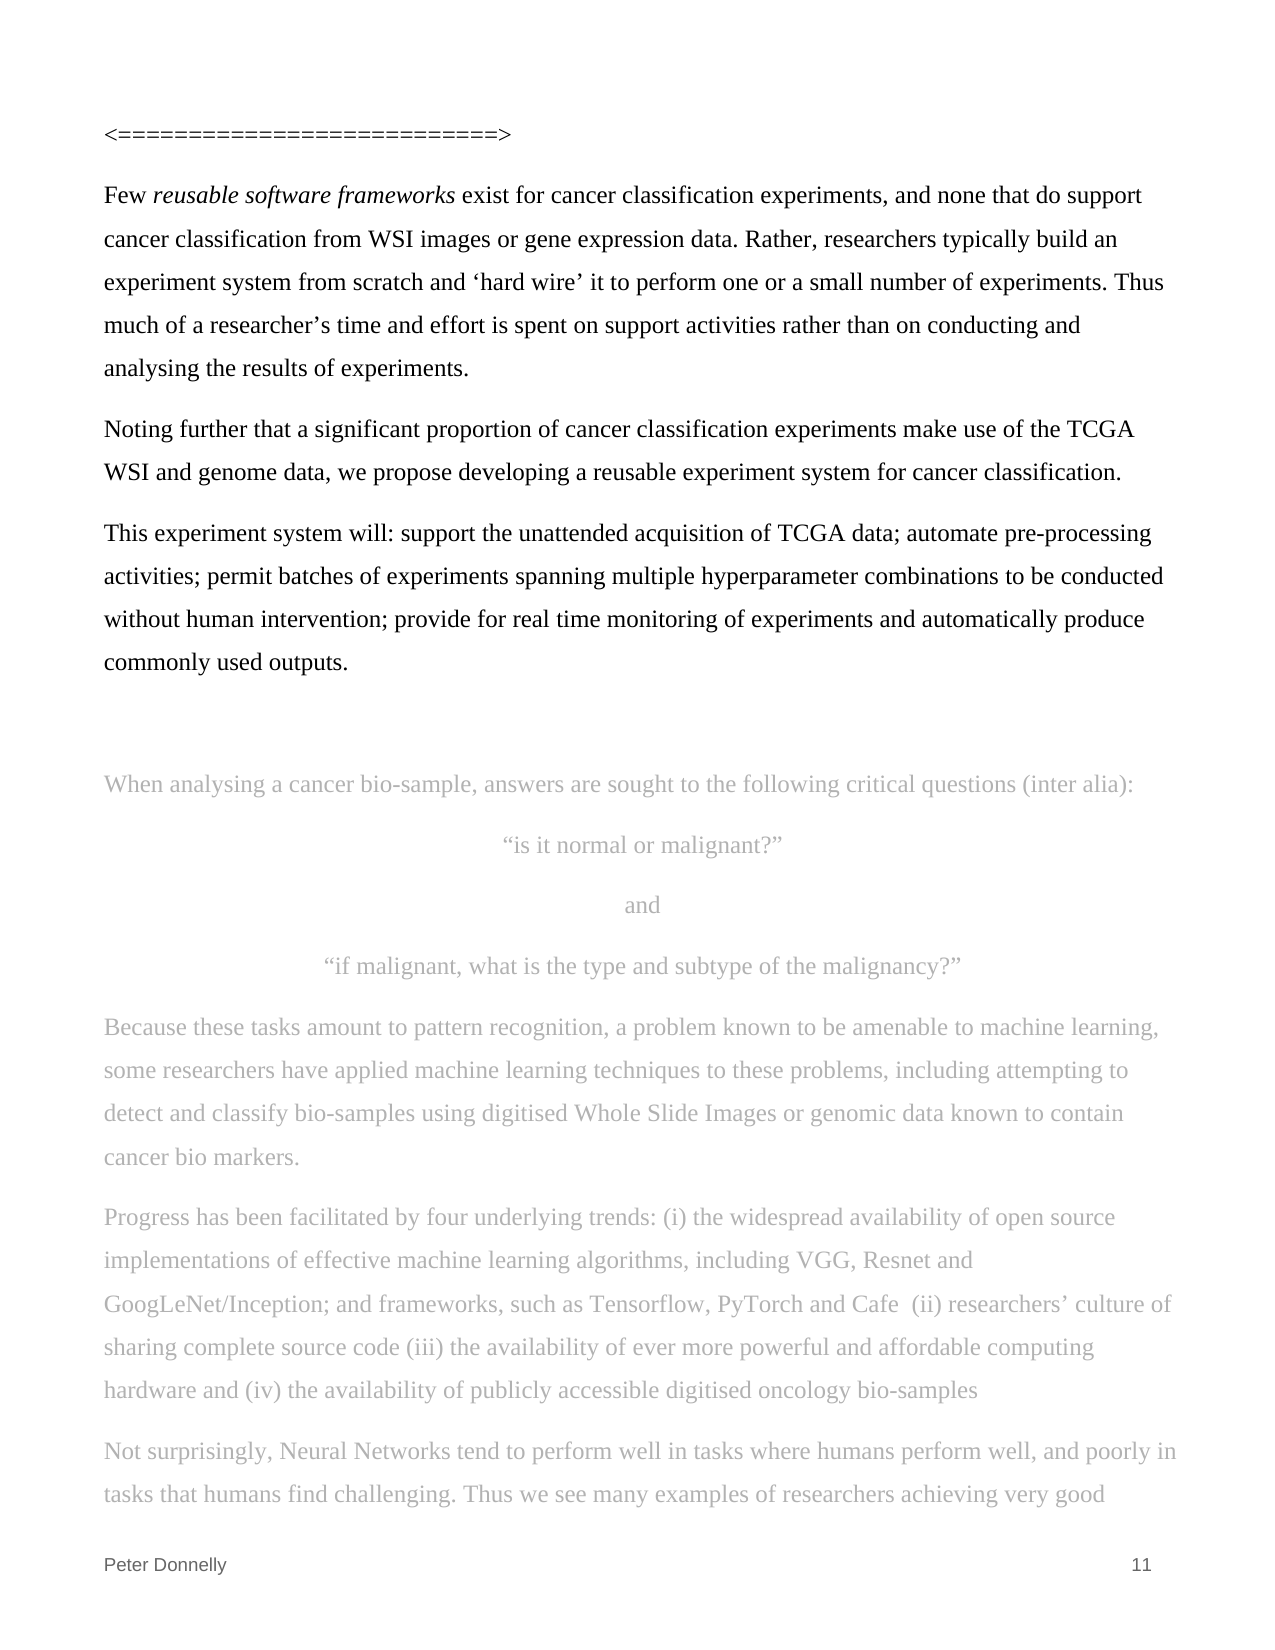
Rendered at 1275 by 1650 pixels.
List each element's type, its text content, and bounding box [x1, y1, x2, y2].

text Progress has been facilitated by four underlying trends: (i) the widespread availability of open source implementations of effective machine learning algorithms, including VGG, Resnet and GoogLeNet/Inception; and frameworks, such as Tensorflow, PyTorch and Cafe (ii) researchers’ culture of sharing complete source code (iii) the availability of ever more powerful and affordable computing hardware and (iv) the availability of publicly accessible digitised oncology bio-samples [103, 1202, 1181, 1404]
text Noting further that a significant proportion of cancer classification experiments make use of the TCGA WSI and genome data, we propose developing a reusable experiment system for cancer classification. [103, 414, 1181, 486]
text <===========================> [103, 120, 1181, 148]
text and [103, 891, 1181, 919]
text Because these tasks amount to pattern recognition, a problem known to be amenable to machine learning, some researchers have applied machine learning techniques to these problems, including attempting to detect and classify bio-samples using digitised Whole Slide Images or genomic data known to contain cancer bio markers. [103, 1012, 1181, 1170]
text Not surprisingly, Neural Networks tend to perform well in tasks where humans perform well, and poorly in tasks that humans find challenging. Thus we see many examples of researchers achieving very good [103, 1436, 1181, 1508]
text This experiment system will: support the unattended acquisition of TCGA data; automate pre-processing activities; permit batches of experiments spanning multiple hyperparameter combinations to be conducted without human intervention; provide for real time monitoring of experiments and automatically produce commonly used outputs. [103, 518, 1181, 676]
text Few reusable software frameworks exist for cancer classification experiments, and none that do support cancer classification from WSI images or gene expression data. Rather, researchers typically build an experiment system from scratch and ‘hard wire’ it to perform one or a small number of experiments. Thus much of a researcher’s time and effort is spent on support activities rather than on conducting and analysing the results of experiments. [103, 181, 1181, 382]
text When analysing a cancer bio-sample, answers are sought to the following critical questions (inter alia): [103, 769, 1181, 798]
text “if malignant, what is the type and subtype of the malignancy?” [103, 951, 1181, 980]
text “is it normal or malignant?” [103, 830, 1181, 858]
